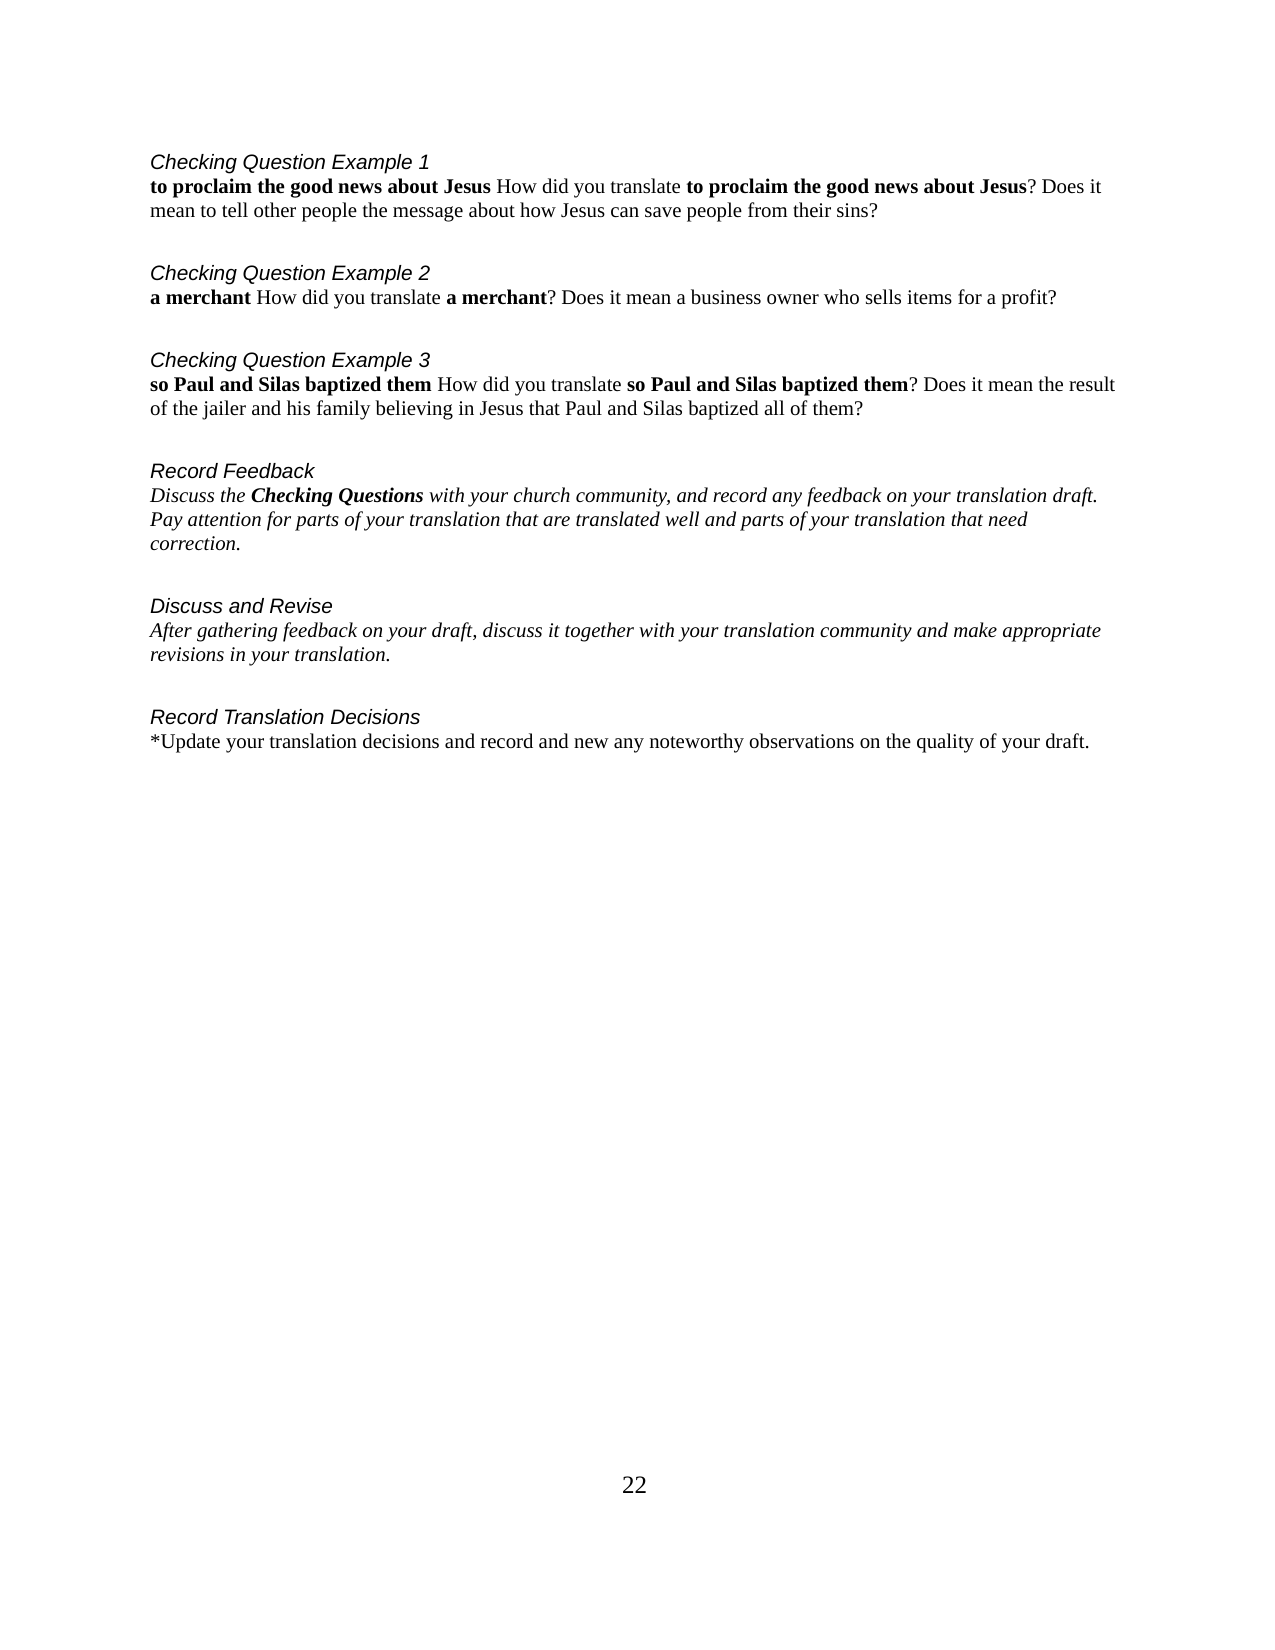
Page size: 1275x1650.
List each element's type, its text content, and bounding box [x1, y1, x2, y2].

text so Paul and Silas baptized them How did you translate so Paul and Silas baptized them? Does it mean the result of the jailer and his family believing in Jesus that Paul and Silas baptized all of them? [150, 372, 1125, 420]
text After gathering feedback on your draft, discuss it together with your translation community and make appropriate revisions in your translation. [150, 618, 1125, 666]
subtitle Checking Question Example 2 [150, 261, 1125, 285]
subtitle Record Feedback [150, 459, 1125, 483]
text a merchant How did you translate a merchant? Does it mean a business owner who sells items for a profit? [150, 285, 1125, 309]
text to proclaim the good news about Jesus How did you translate to proclaim the good news about Jesus? Does it mean to tell other people the message about how Jesus can save people from their sins? [150, 174, 1125, 222]
text *Update your translation decisions and record and new any noteworthy observations on the quality of your draft. [150, 729, 1125, 753]
subtitle Checking Question Example 1 [150, 150, 1125, 174]
subtitle Record Translation Decisions [150, 705, 1125, 729]
text Discuss the Checking Questions with your church community, and record any feedback on your translation draft. Pay attention for parts of your translation that are translated well and parts of your translation that need correction. [150, 483, 1125, 555]
subtitle Checking Question Example 3 [150, 348, 1125, 372]
subtitle Discuss and Revise [150, 594, 1125, 618]
